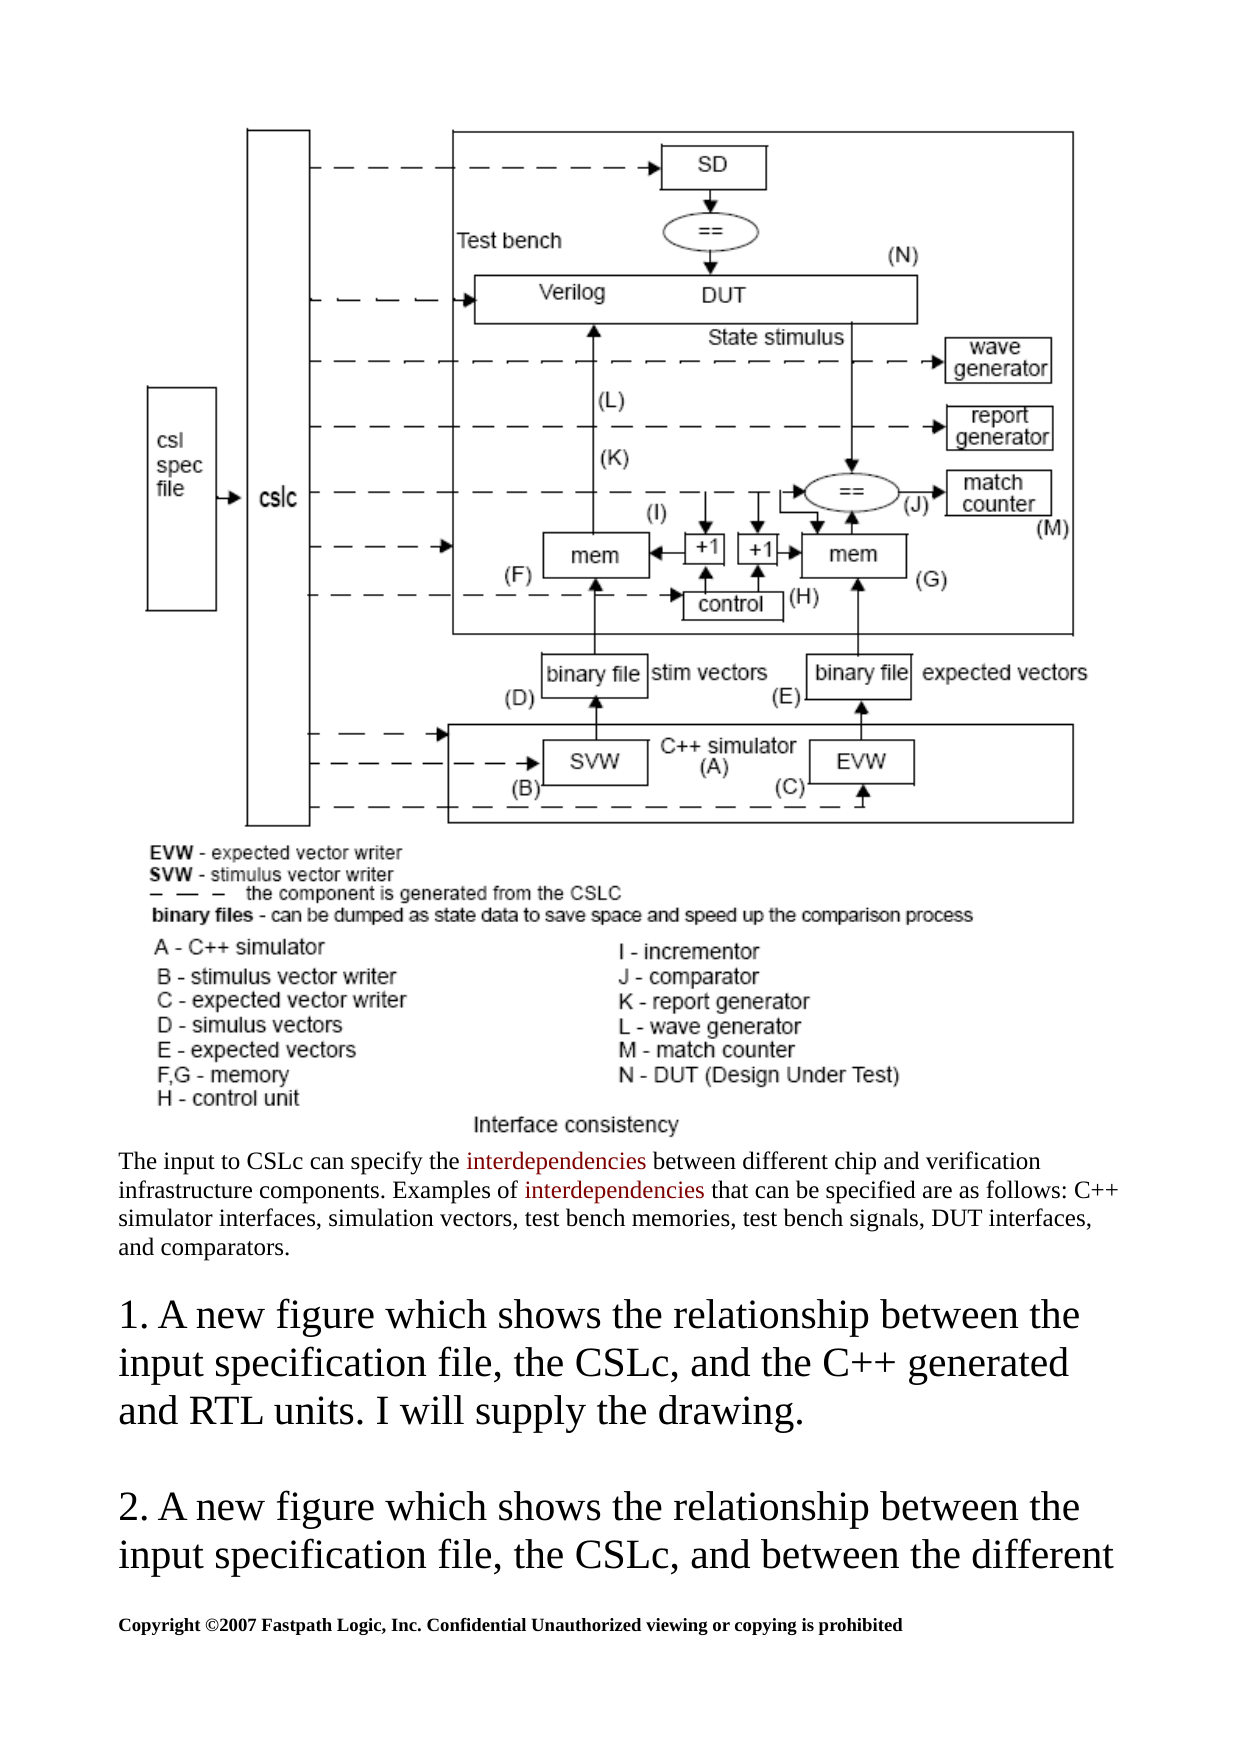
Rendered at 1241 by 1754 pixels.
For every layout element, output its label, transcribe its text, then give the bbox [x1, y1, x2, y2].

text The input to CSLc can specify the interdependencies between different chip and verification infrastructure components. Examples of interdependencies that can be specified are as follows: C++ simulator interfaces, simulation vectors, test bench memories, test bench signals, DUT interfaces, and comparators. [118, 118, 1122, 1261]
picture [130, 119, 1110, 1145]
text 1. A new figure which shows the relationship between the input specification file, the CSLc, and the C++ generated and RTL units. I will supply the drawing. 2. A new figure which shows the relationship between the input specification file, the CSLc, and between the different [118, 1290, 1122, 1577]
